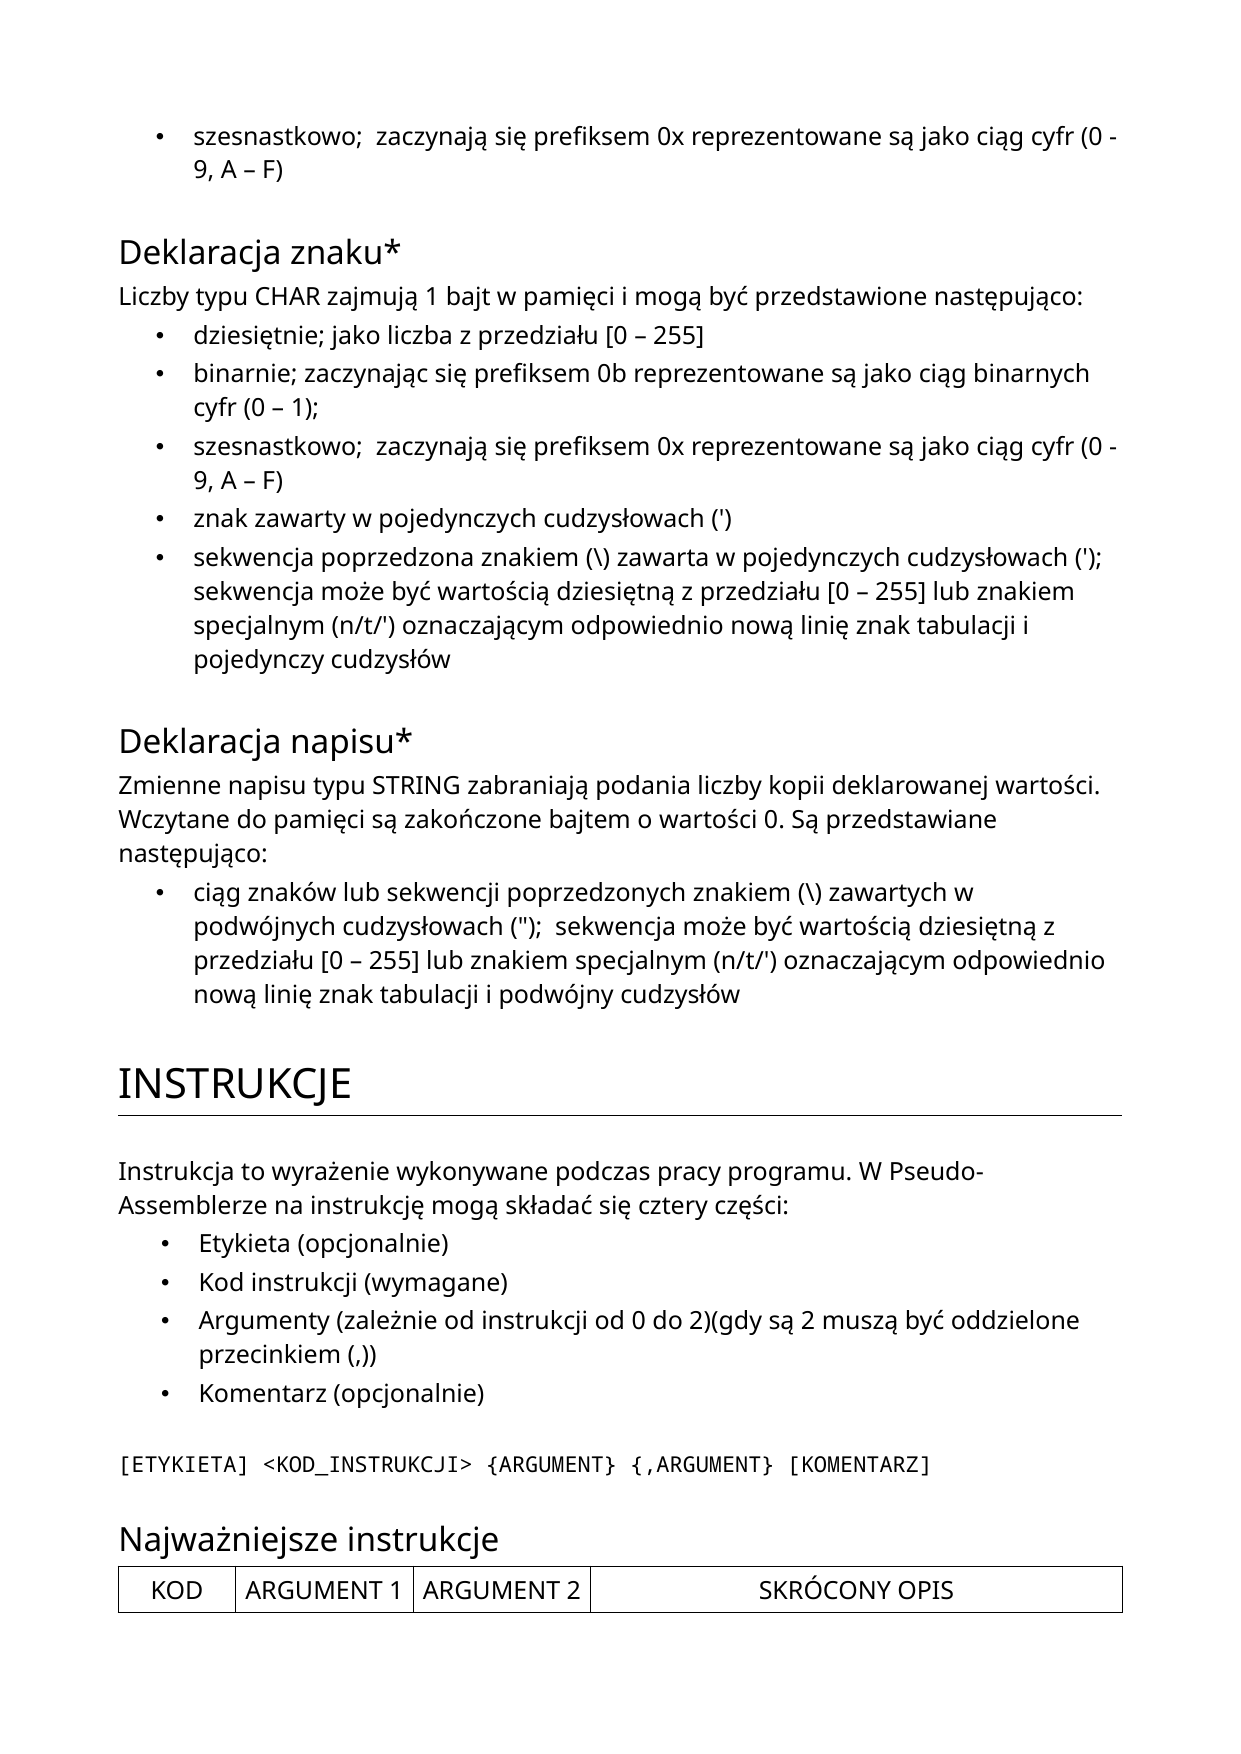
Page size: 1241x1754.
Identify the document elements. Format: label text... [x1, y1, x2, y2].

text Instrukcja to wyrażenie wykonywane podczas pracy programu. W Pseudo-Assemblerze na instrukcję mogą składać się cztery części: [118, 1153, 1122, 1226]
list binarnie; zaczynając się prefiksem 0b reprezentowane są jako ciąg binarnych cyfr (0 – 1); [156, 356, 1122, 428]
list Komentarz (opcjonalnie) [161, 1375, 1122, 1414]
text Liczby typu CHAR zajmują 1 bajt w pamięci i mogą być przedstawione następująco: [118, 279, 1122, 317]
text Zmienne napisu typu STRING zabraniają podania liczby kopii deklarowanej wartości. Wczytane do pamięci są zakończone bajtem o wartości 0. Są przedstawiane następująco: [118, 768, 1122, 874]
table_header SKRÓCONY OPIS [591, 1567, 1122, 1612]
list szesnastkowo; zaczynają się prefiksem 0x reprezentowane są jako ciąg cyfr (0 - 9, A – F) [156, 428, 1122, 501]
list dziesiętnie; jako liczba z przedziału [0 – 255] [156, 317, 1122, 356]
table_header ARGUMENT 2 [414, 1567, 590, 1612]
list szesnastkowo; zaczynają się prefiksem 0x reprezentowane są jako ciąg cyfr (0 - 9, A – F) [156, 118, 1122, 191]
text [ETYKIETA] <KOD_INSTRUKCJI> {ARGUMENT} {,ARGUMENT} [KOMENTARZ] [118, 1452, 1122, 1482]
text INSTRUKCJE [118, 1054, 1122, 1115]
list Kod instrukcji (wymagane) [161, 1264, 1122, 1303]
table_header KOD [119, 1567, 235, 1612]
list znak zawarty w pojedynczych cudzysłowach (') [156, 501, 1122, 539]
text Najważniejsze instrukcje [118, 1516, 1122, 1566]
list Argumenty (zależnie od instrukcji od 0 do 2)(gdy są 2 muszą być oddzielone przecinkiem (,)) [161, 1303, 1122, 1375]
list Etykieta (opcjonalnie) [161, 1226, 1122, 1264]
list sekwencja poprzedzona znakiem (\) zawarta w pojedynczych cudzysłowach ('); sekwencja może być wartością dziesiętną z przedziału [0 – 255] lub znakiem specjalnym (n/t/') oznaczającym odpowiednio nową linię znak tabulacji i pojedynczy cudzysłów [156, 539, 1122, 680]
list ciąg znaków lub sekwencji poprzedzonych znakiem (\) zawartych w podwójnych cudzysłowach ("); sekwencja może być wartością dziesiętną z przedziału [0 – 255] lub znakiem specjalnym (n/t/') oznaczającym odpowiednio nową linię znak tabulacji i podwójny cudzysłów [156, 874, 1122, 1015]
text Deklaracja napisu* [118, 718, 1122, 768]
text Deklaracja znaku* [118, 229, 1122, 279]
table_header ARGUMENT 1 [236, 1567, 413, 1612]
